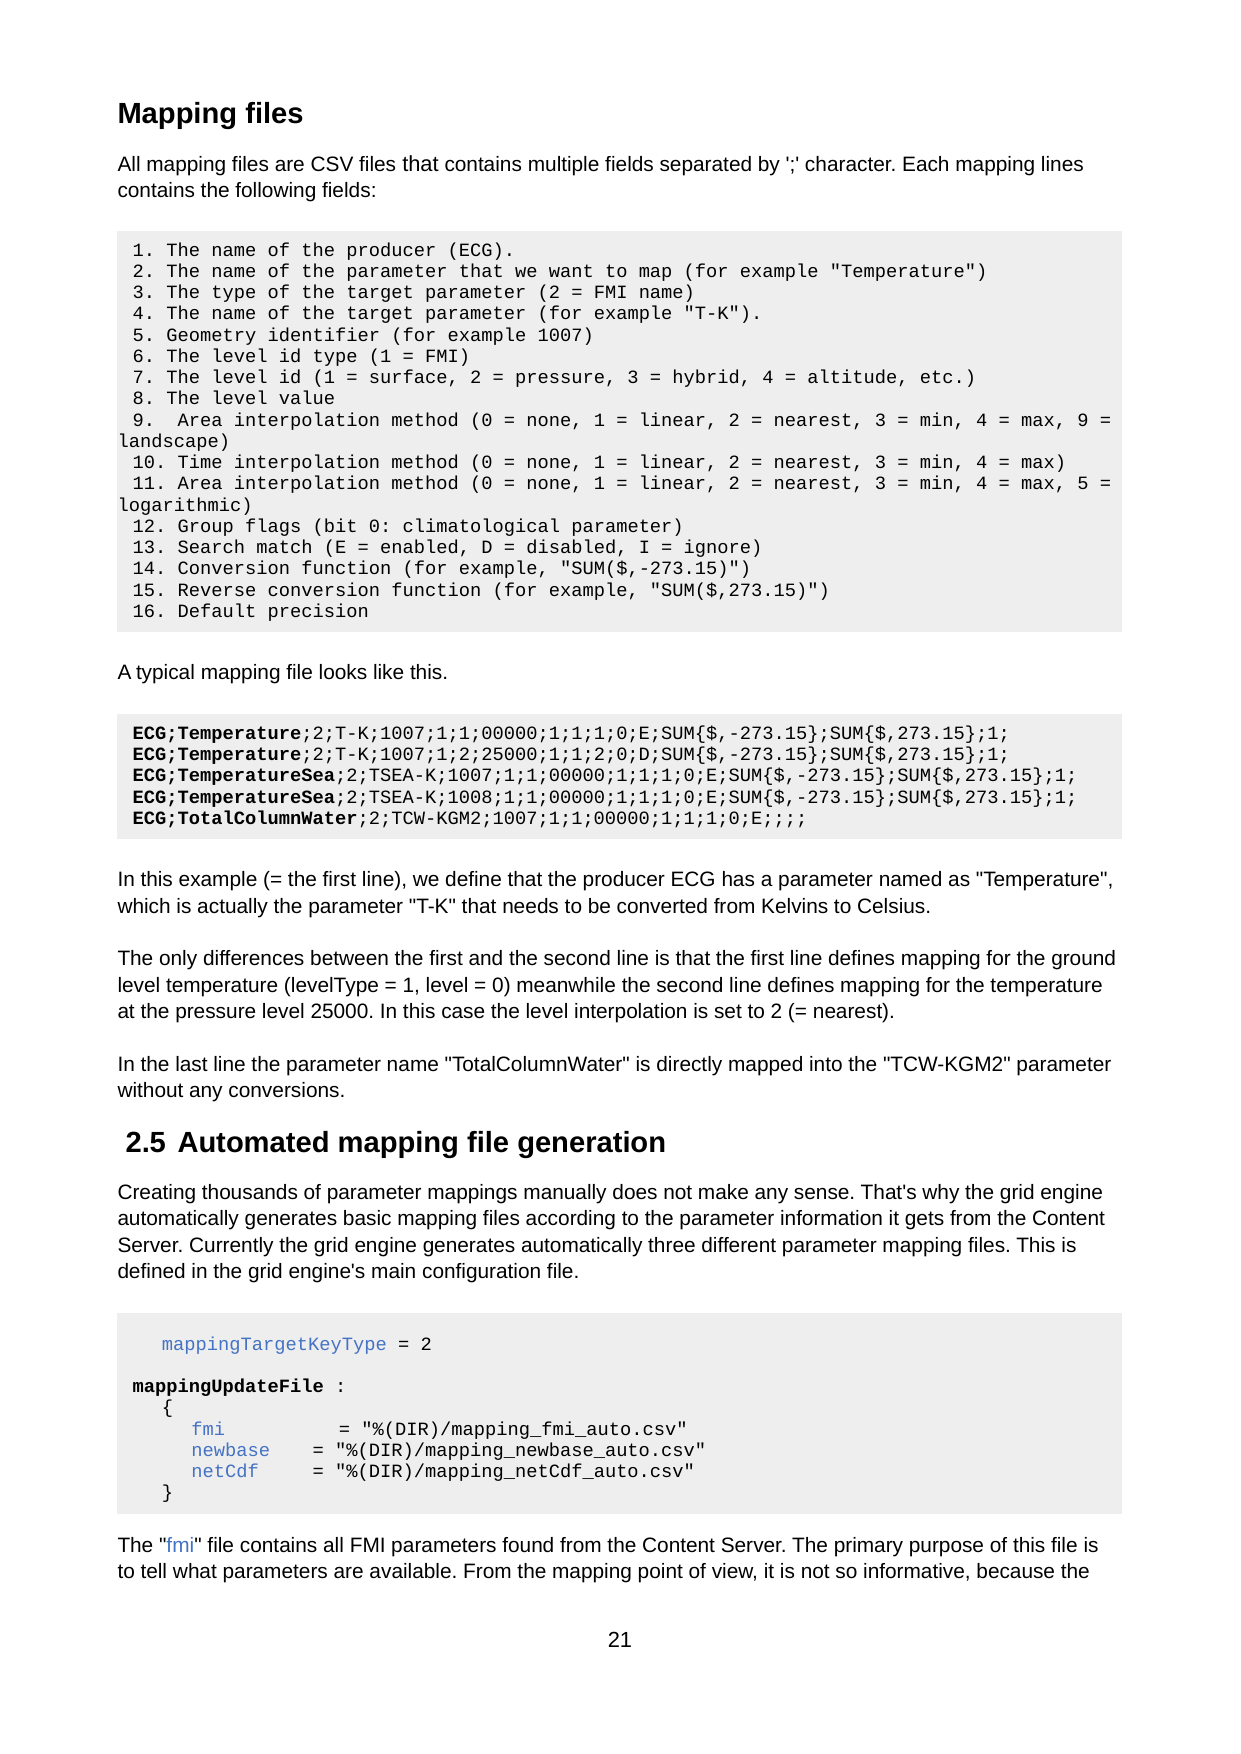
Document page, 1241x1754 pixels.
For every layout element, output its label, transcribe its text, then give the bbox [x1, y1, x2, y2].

text 8. The level value [117, 389, 1122, 410]
text ECG;Temperature;2;T-K;1007;1;1;00000;1;1;1;0;E;SUM{$,-273.15};SUM{$,273.15};1; [117, 724, 1122, 745]
text 9. Area interpolation method (0 = none, 1 = linear, 2 = nearest, 3 = min, 4 = max, 9 = landscape) [117, 410, 1122, 453]
text } [117, 1483, 1122, 1504]
text 7. The level id (1 = surface, 2 = pressure, 3 = hybrid, 4 = altitude, etc.) [117, 368, 1122, 389]
text 10. Time interpolation method (0 = none, 1 = linear, 2 = nearest, 3 = min, 4 = max) [117, 453, 1122, 474]
text 12. Group flags (bit 0: climatological parameter) [117, 517, 1122, 538]
text mappingUpdateFile : [117, 1377, 1122, 1398]
text All mapping files are CSV files that contains multiple fields separated by ';' character. Each mapping lines contains the following fields: [117, 151, 1122, 202]
text 6. The level id type (1 = FMI) [117, 347, 1122, 368]
text 1. The name of the producer (ECG). [117, 240, 1122, 262]
text newbase = "%(DIR)/mapping_newbase_auto.csv" [117, 1441, 1122, 1462]
text { [117, 1398, 1122, 1419]
text 4. The name of the target parameter (for example "T-K"). [117, 304, 1122, 325]
text ECG;TemperatureSea;2;TSEA-K;1008;1;1;00000;1;1;1;0;E;SUM{$,-273.15};SUM{$,273.15};1; [117, 787, 1122, 809]
text netCdf = "%(DIR)/mapping_netCdf_auto.csv" [117, 1462, 1122, 1483]
text ECG;TemperatureSea;2;TSEA-K;1007;1;1;00000;1;1;1;0;E;SUM{$,-273.15};SUM{$,273.15};1; [117, 766, 1122, 787]
text 3. The type of the target parameter (2 = FMI name) [117, 283, 1122, 304]
text The "fmi" file contains all FMI parameters found from the Content Server. The primary purpose of this file is to tell what parameters are available. From the mapping point of view, it is not so informative, because the [117, 1533, 1122, 1583]
text mappingTargetKeyType = 2 [117, 1334, 1122, 1356]
text In this example (= the first line), we define that the producer ECG has a parameter named as "Temperature", which is actually the parameter "T-K" that needs to be converted from Kelvins to Celsius. [117, 867, 1122, 917]
text 11. Area interpolation method (0 = none, 1 = linear, 2 = nearest, 3 = min, 4 = max, 5 = logarithmic) [117, 474, 1122, 517]
text 5. Geometry identifier (for example 1007) [117, 325, 1122, 347]
text Creating thousands of parameter mappings manually does not make any sense. That's why the grid engine automatically generates basic mapping files according to the parameter information it gets from the Content Server. Currently the grid engine generates automatically three different parameter mapping files. This is defined in the grid engine's main configuration file. [117, 1180, 1122, 1283]
text ECG;Temperature;2;T-K;1007;1;2;25000;1;1;2;0;D;SUM{$,-273.15};SUM{$,273.15};1; [117, 745, 1122, 766]
text ECG;TotalColumnWater;2;TCW-KGM2;1007;1;1;00000;1;1;1;0;E;;;; [117, 809, 1122, 830]
text 2. The name of the parameter that we want to map (for example "Temperature") [117, 262, 1122, 283]
text In the last line the parameter name "TotalColumnWater" is directly mapped into the "TCW-KGM2" parameter without any conversions. [117, 1052, 1122, 1102]
text 16. Default precision [117, 602, 1122, 623]
text 13. Search match (E = enabled, D = disabled, I = ignore) [117, 538, 1122, 559]
text 15. Reverse conversion function (for example, "SUM($,273.15)") [117, 580, 1122, 602]
subtitle Mapping files [117, 96, 1122, 129]
text A typical mapping file looks like this. [117, 660, 1122, 684]
text 14. Conversion function (for example, "SUM($,-273.15)") [117, 559, 1122, 580]
text fmi = "%(DIR)/mapping_fmi_auto.csv" [117, 1419, 1122, 1441]
subtitle Automated mapping file generation [117, 1125, 1122, 1159]
text The only differences between the first and the second line is that the first line defines mapping for the ground level temperature (levelType = 1, level = 0) meanwhile the second line defines mapping for the temperature at the pressure level 25000. In this case the level interpolation is set to 2 (= nearest). [117, 946, 1122, 1023]
